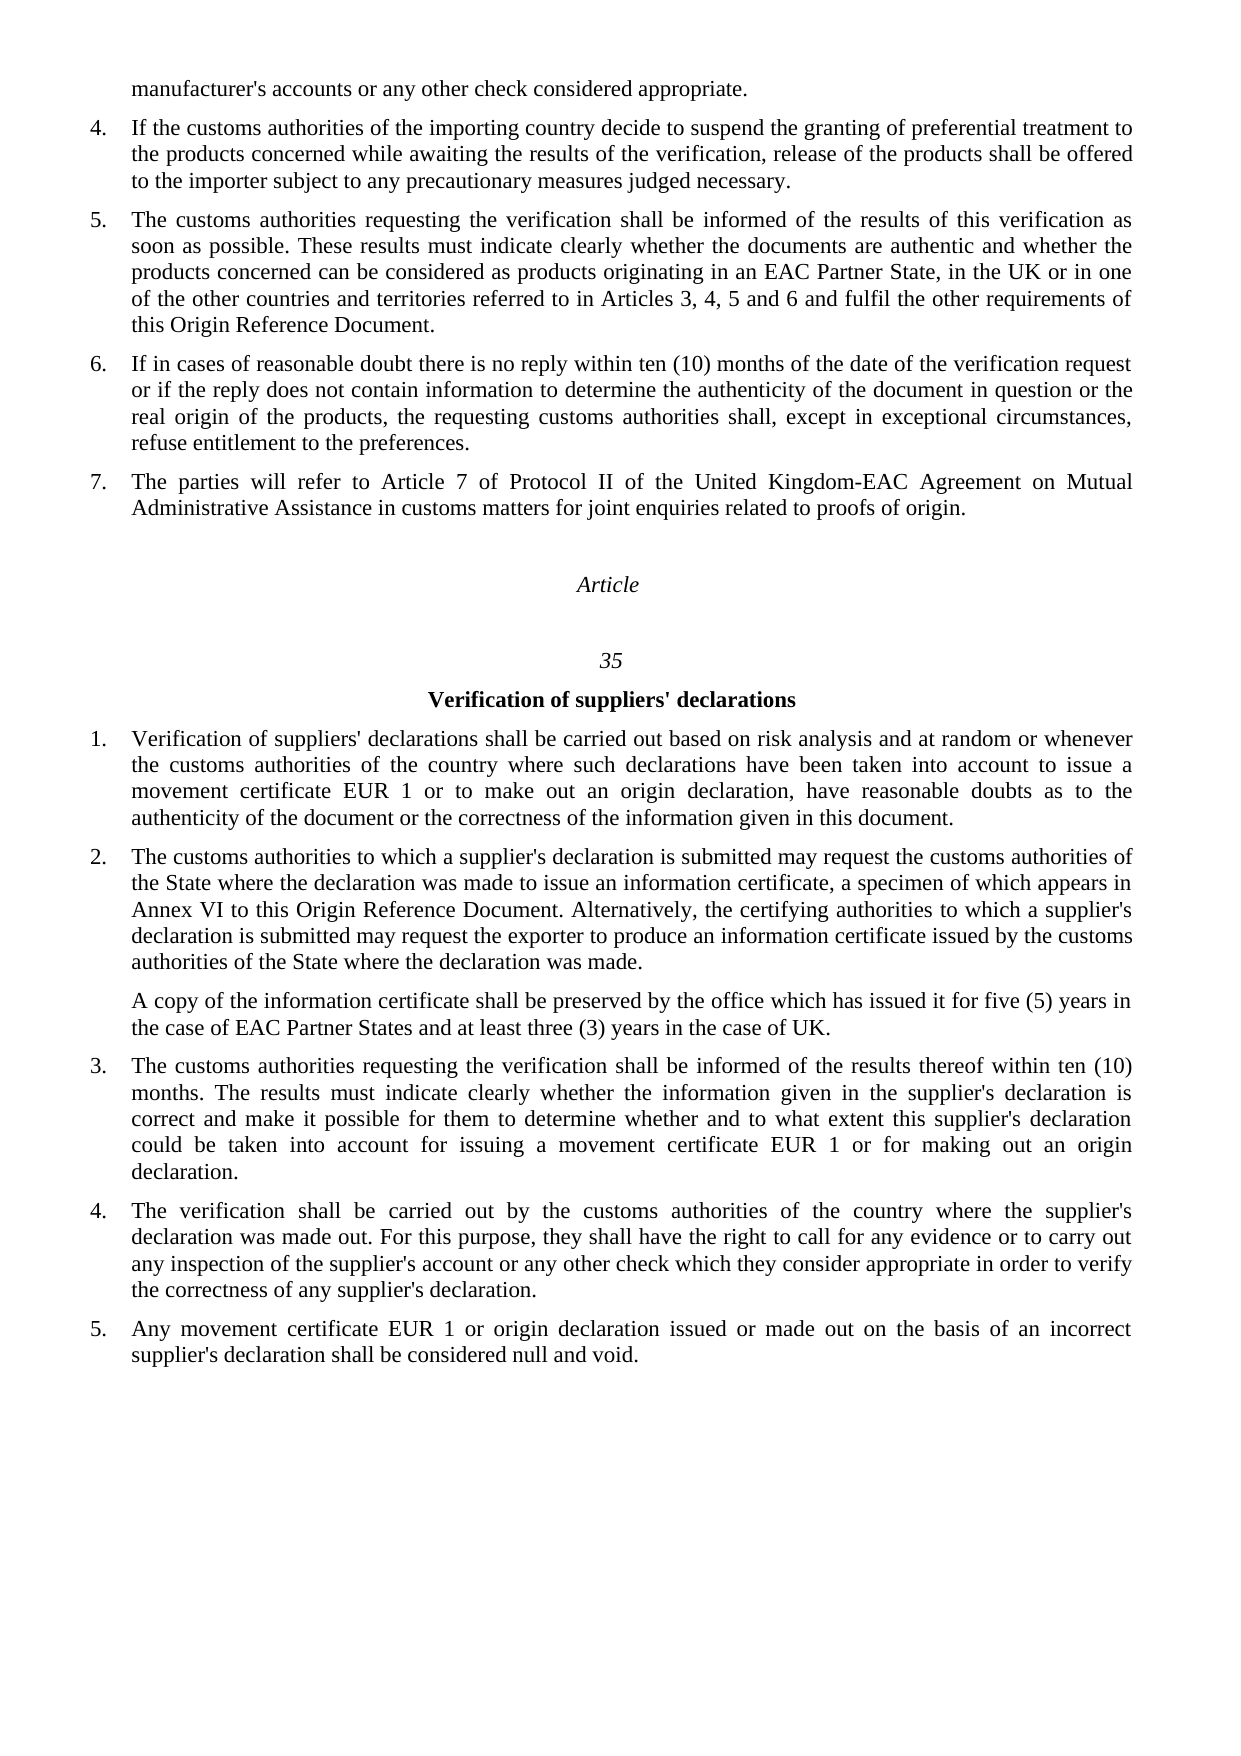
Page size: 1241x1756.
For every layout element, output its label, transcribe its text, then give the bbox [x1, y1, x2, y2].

list The customs authorities to which a supplier's declaration is submitted may request the customs authorities of the State where the declaration was made to issue an information certificate, a specimen of which appears in Annex VI to this Origin Reference Document. Alternatively, the certifying authorities to which a supplier's declaration is submitted may request the exporter to produce an information certificate issued by the customs authorities of the State where the declaration was made. [90, 843, 1134, 975]
subtitle 35 [90, 647, 1134, 673]
list Any movement certificate EUR 1 or origin declaration issued or made out on the basis of an incorrect supplier's declaration shall be considered null and void. [90, 1315, 1134, 1368]
text Article [90, 571, 1134, 597]
list The parties will refer to Article 7 of Protocol II of the United Kingdom-EAC Agreement on Mutual Administrative Assistance in customs matters for joint enquiries related to proofs of origin. [90, 468, 1134, 521]
list The customs authorities requesting the verification shall be informed of the results thereof within ten (10) months. The results must indicate clearly whether the information given in the supplier's declaration is correct and make it possible for them to determine whether and to what extent this supplier's declaration could be taken into account for issuing a movement certificate EUR 1 or for making out an origin declaration. [90, 1052, 1134, 1184]
list If in cases of reasonable doubt there is no reply within ten (10) months of the date of the verification request or if the reply does not contain information to determine the authenticity of the document in question or the real origin of the products, the requesting customs authorities shall, except in exceptional circumstances, refuse entitlement to the preferences. [90, 350, 1134, 455]
list The verification shall be carried out by the customs authorities of the country where the supplier's declaration was made out. For this purpose, they shall have the right to call for any evidence or to carry out any inspection of the supplier's account or any other check which they consider appropriate in order to verify the correctness of any supplier's declaration. [90, 1197, 1134, 1302]
text Verification of suppliers' declarations [90, 686, 1134, 712]
list manufacturer's accounts or any other check considered appropriate. [90, 75, 1134, 101]
list If the customs authorities of the importing country decide to suspend the granting of preferential treatment to the products concerned while awaiting the results of the verification, release of the products shall be offered to the importer subject to any precautionary measures judged necessary. [90, 114, 1134, 193]
text A copy of the information certificate shall be preserved by the office which has issued it for five (5) years in the case of EAC Partner States and at least three (3) years in the case of UK. [131, 987, 1134, 1040]
list Verification of suppliers' declarations shall be carried out based on risk analysis and at random or whenever the customs authorities of the country where such declarations have been taken into account to issue a movement certificate EUR 1 or to make out an origin declaration, have reasonable doubts as to the authenticity of the document or the correctness of the information given in this document. [90, 725, 1134, 830]
list The customs authorities requesting the verification shall be informed of the results of this verification as soon as possible. These results must indicate clearly whether the documents are authentic and whether the products concerned can be considered as products originating in an EAC Partner State, in the UK or in one of the other countries and territories referred to in Articles 3, 4, 5 and 6 and fulfil the other requirements of this Origin Reference Document. [90, 206, 1134, 337]
